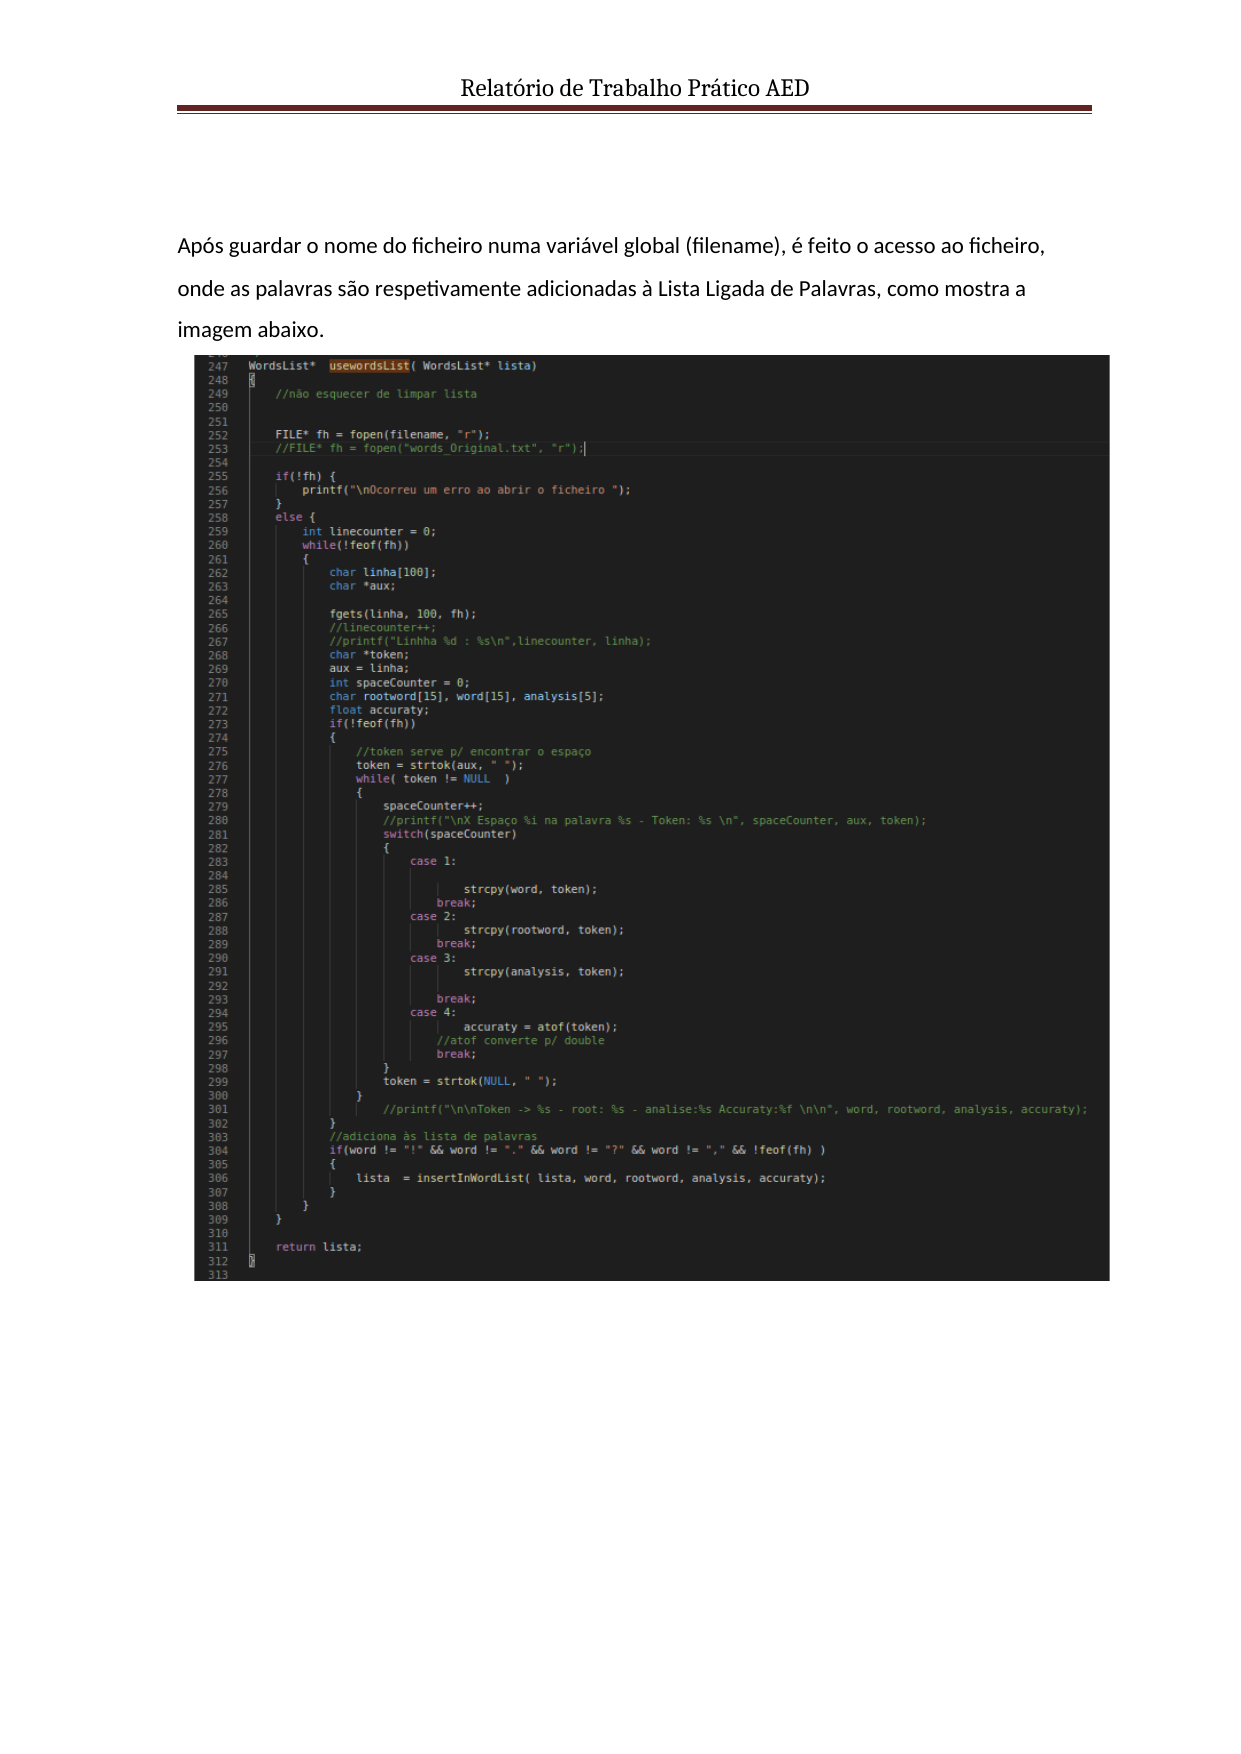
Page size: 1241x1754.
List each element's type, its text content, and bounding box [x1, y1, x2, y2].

list Após guardar o nome do ficheiro numa variável global (filename), é feito o acesso ao ficheiro, onde as palavras são respetivamente adicionadas à Lista Ligada de Palavras, como mostra a imagem abaixo. [177, 232, 1092, 344]
picture [194, 355, 1110, 1281]
